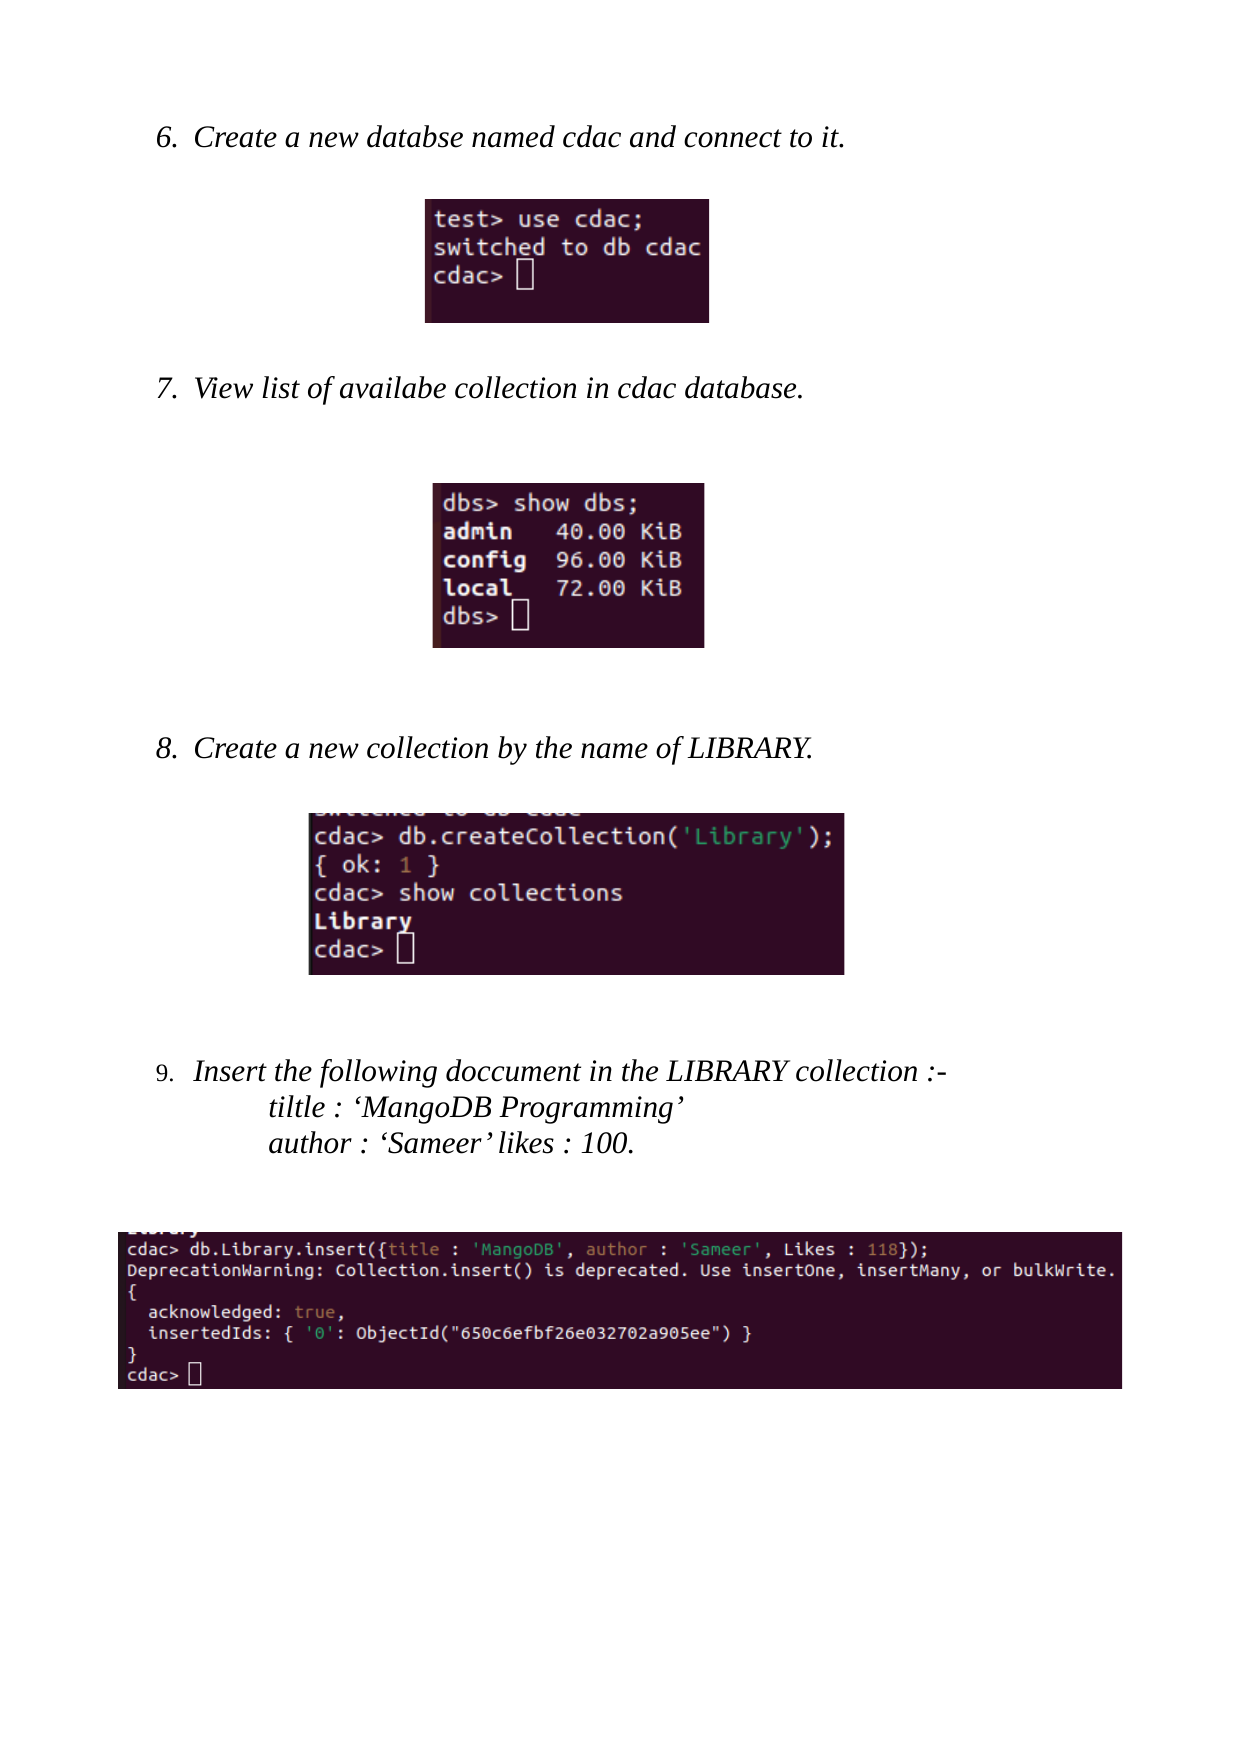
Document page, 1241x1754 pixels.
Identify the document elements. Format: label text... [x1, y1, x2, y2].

picture [118, 1232, 1123, 1389]
picture [424, 199, 710, 323]
list Create a new collection by the name of LIBRARY. [156, 729, 1122, 765]
list tiltle : ‘MangoDB Programming’ [231, 1088, 1122, 1124]
list Create a new databse named cdac and connect to it. [156, 118, 1122, 154]
picture [308, 813, 845, 975]
list View list of availabe collection in cdac database. [156, 370, 1122, 406]
picture [432, 483, 705, 648]
list Insert the following doccument in the LIBRARY collection :- [156, 1052, 1122, 1088]
list author : ‘Sameer’ likes : 100. [231, 1124, 1122, 1160]
